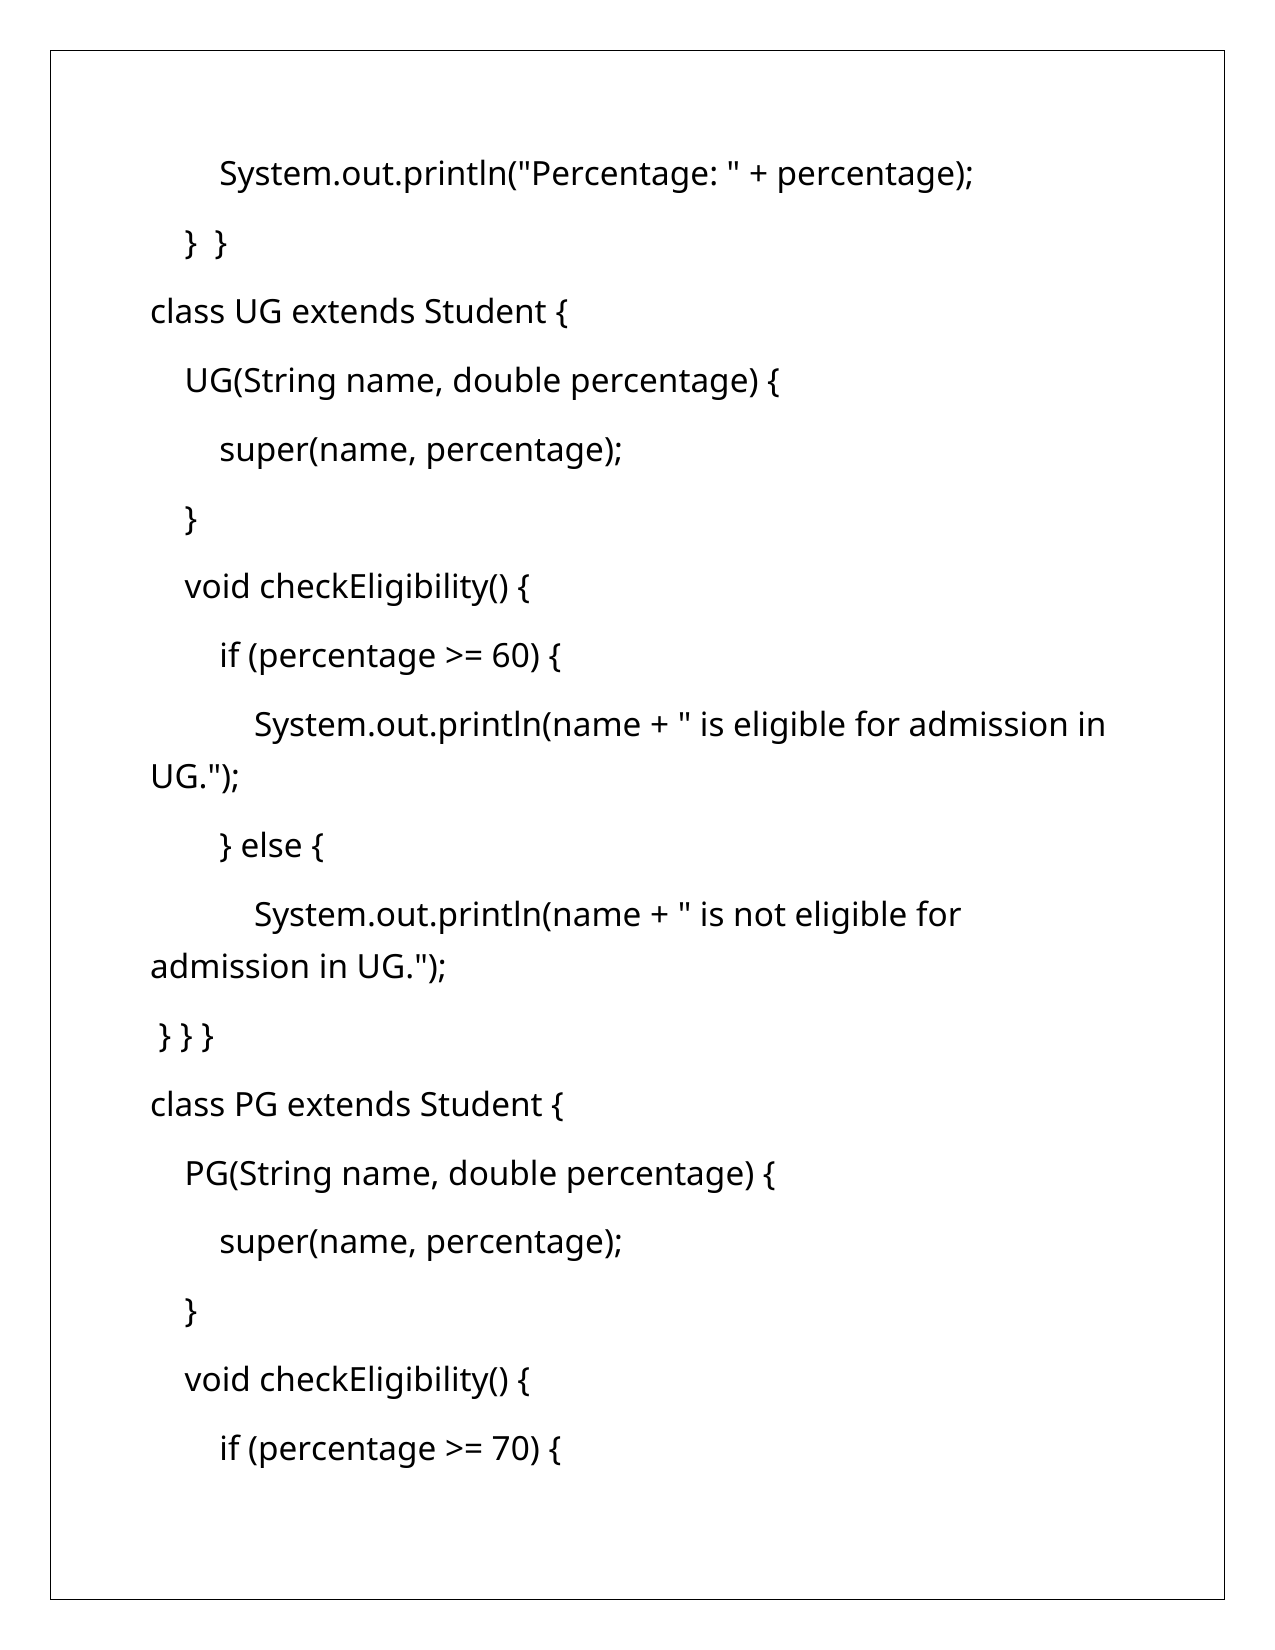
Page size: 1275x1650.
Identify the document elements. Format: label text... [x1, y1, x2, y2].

text class PG extends Student { [150, 1081, 1125, 1126]
text } else { [150, 822, 1125, 867]
text } } [150, 219, 1125, 264]
text PG(String name, double percentage) { [150, 1149, 1125, 1195]
text if (percentage >= 70) { [150, 1425, 1125, 1470]
text void checkEligibility() { [150, 1356, 1125, 1401]
text class UG extends Student { [150, 288, 1125, 333]
text System.out.println("Percentage: " + percentage); [150, 150, 1125, 195]
text System.out.println(name + " is eligible for admission in UG."); [150, 701, 1125, 798]
text System.out.println(name + " is not eligible for admission in UG."); [150, 891, 1125, 988]
text super(name, percentage); [150, 425, 1125, 471]
text UG(String name, double percentage) { [150, 357, 1125, 402]
text if (percentage >= 60) { [150, 632, 1125, 677]
text } [150, 1287, 1125, 1333]
text super(name, percentage); [150, 1218, 1125, 1264]
text } } } [150, 1012, 1125, 1057]
text void checkEligibility() { [150, 563, 1125, 608]
text } [150, 494, 1125, 540]
